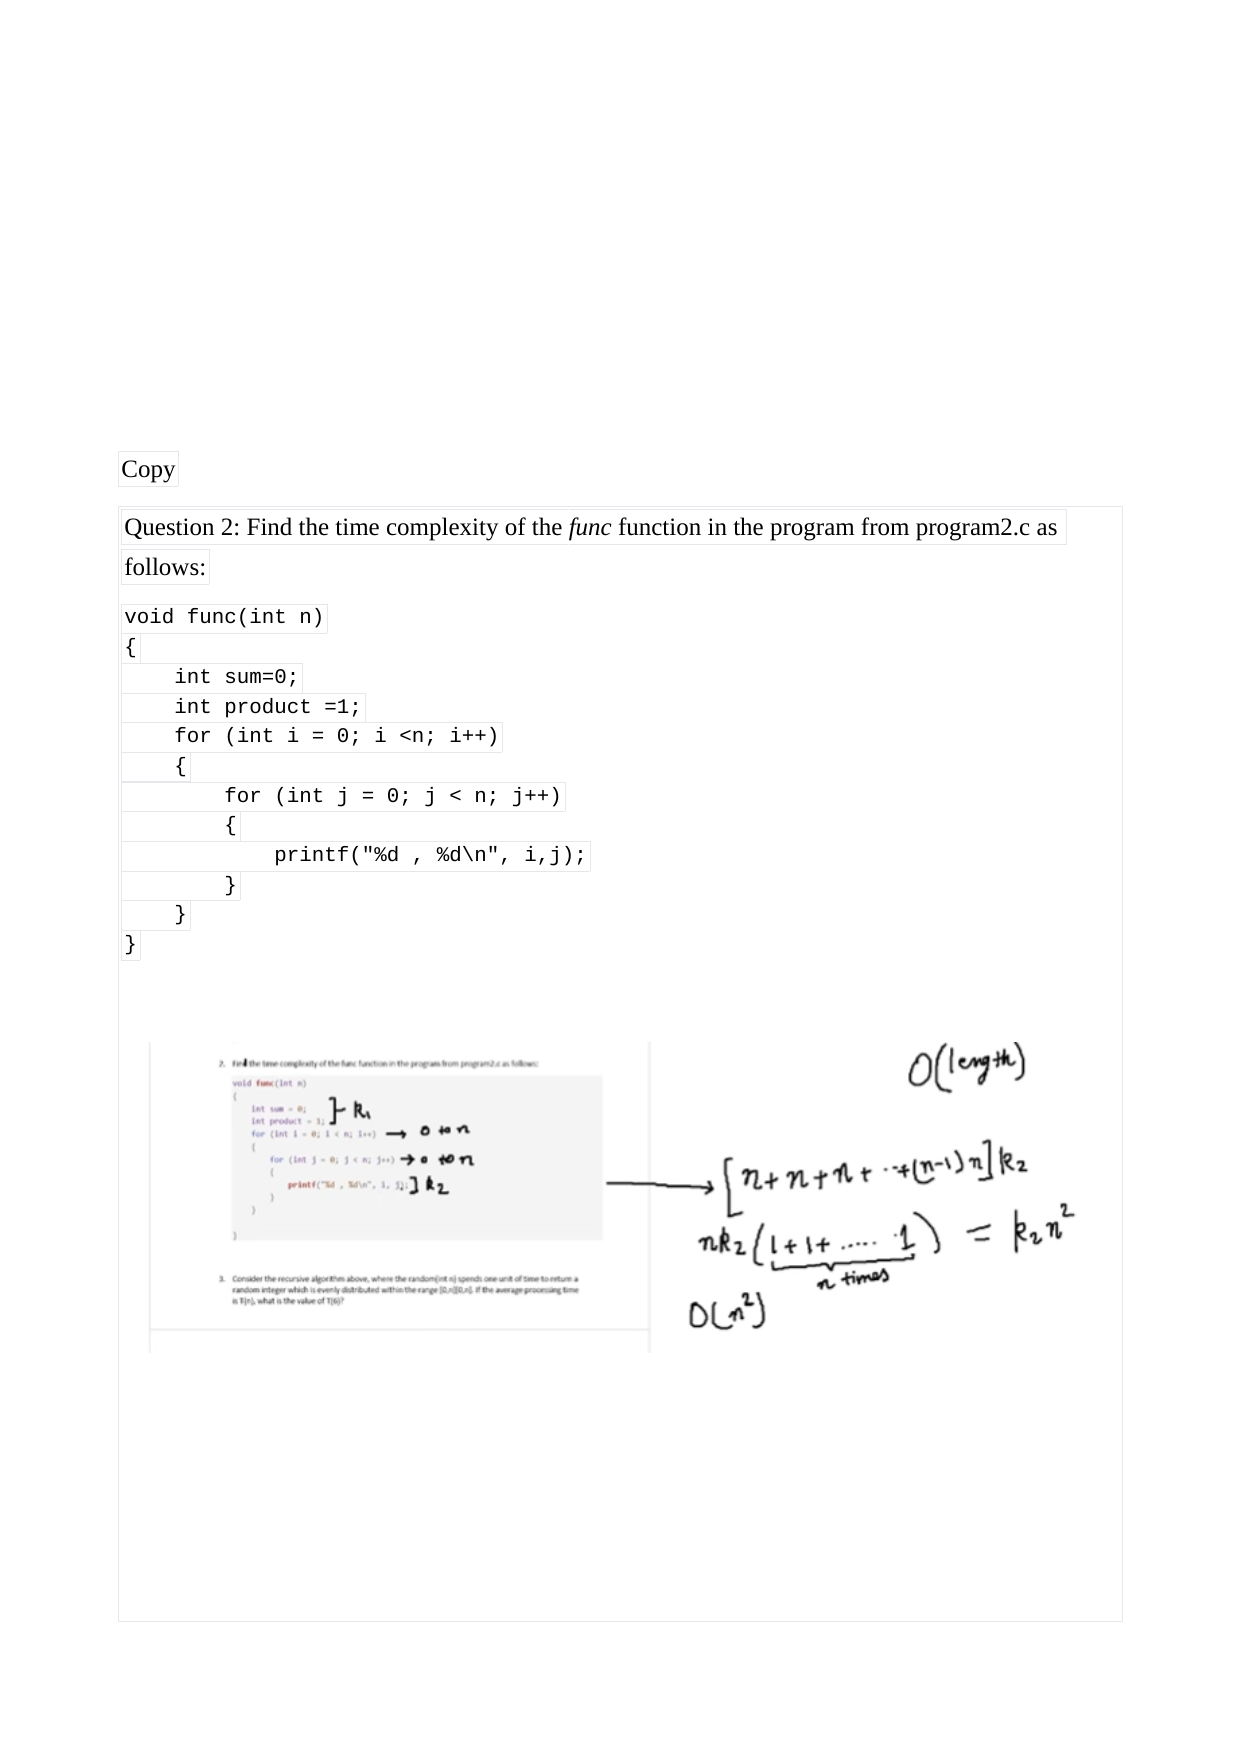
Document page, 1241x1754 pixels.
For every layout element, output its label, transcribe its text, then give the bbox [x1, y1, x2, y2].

text { [122, 753, 190, 779]
text Question 2: Find the time complexity of the func function in the program from program2.c as follows: [119, 507, 1122, 584]
text printf("%d , %d\n", i,j); [241, 838, 1122, 868]
text void func(int n) [119, 601, 1122, 630]
text int sum=0; [122, 664, 302, 689]
text int sum=0; [141, 660, 1122, 689]
text int product =1; [122, 694, 365, 719]
text { [122, 808, 1122, 838]
text for (int i = 0; i <n; i++) [122, 723, 502, 749]
text int product =1; [303, 689, 1122, 719]
text } [122, 897, 1122, 927]
text int product =1; [122, 689, 302, 693]
text for (int i = 0; i <n; i++) [366, 719, 1122, 749]
text [141, 630, 1122, 660]
text printf("%d , %d\n", i,j); [122, 842, 590, 868]
text [191, 749, 1122, 779]
text { [122, 634, 140, 660]
text for (int j = 0; j < n; j++) [122, 783, 565, 808]
text for (int j = 0; j < n; j++) [191, 779, 1122, 808]
text [179, 451, 1122, 486]
picture [121, 1042, 1119, 1353]
text Copy [119, 452, 178, 486]
text } [122, 927, 1122, 960]
text } [122, 868, 1122, 897]
